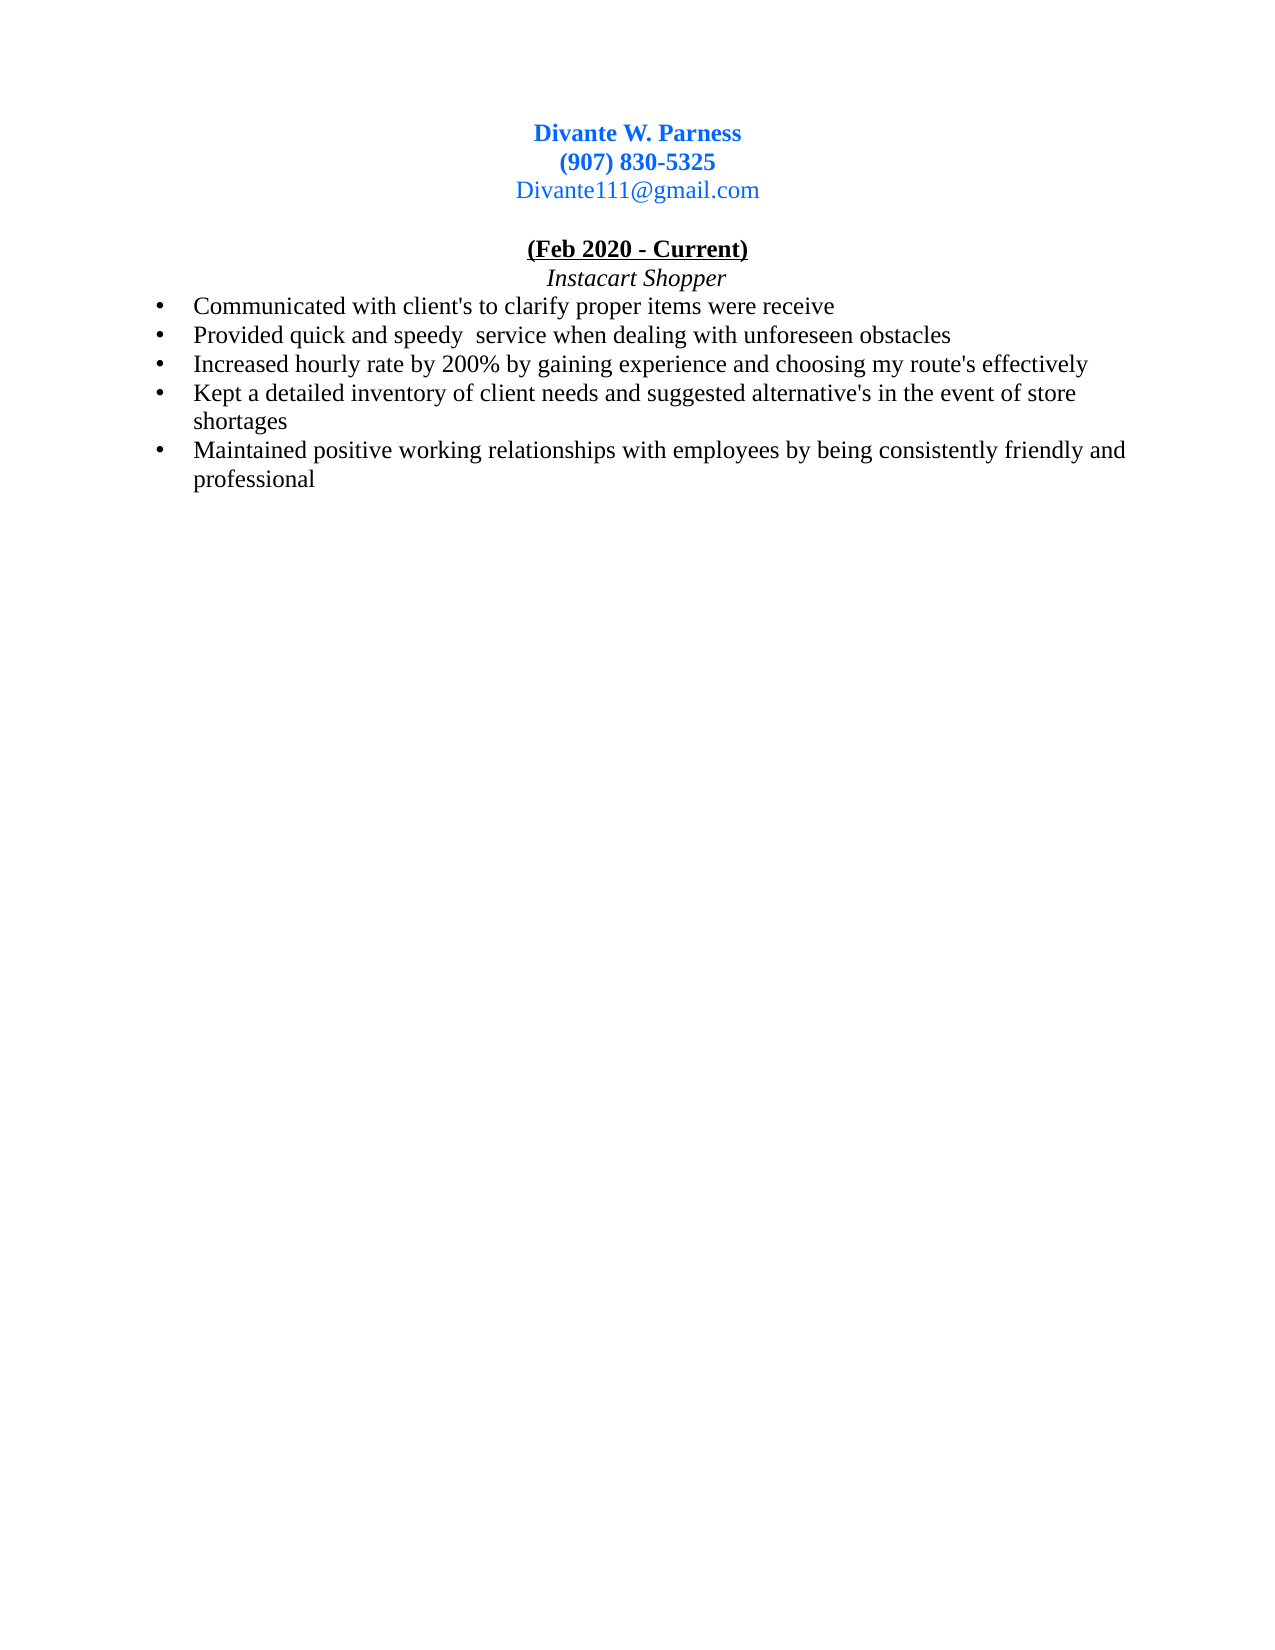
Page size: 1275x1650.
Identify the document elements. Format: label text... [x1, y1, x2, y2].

list Increased hourly rate by 200% by gaining experience and choosing my route's effectively [156, 349, 1157, 378]
list Provided quick and speedy service when dealing with unforeseen obstacles [156, 320, 1157, 349]
list Kept a detailed inventory of client needs and suggested alternative's in the event of store shortages [156, 378, 1157, 435]
list Maintained positive working relationships with employees by being consistently friendly and professional [156, 435, 1157, 493]
text Instacart Shopper [118, 263, 1157, 291]
list Communicated with client's to clarify proper items were receive [156, 291, 1157, 320]
text (Feb 2020 - Current) [118, 234, 1157, 263]
